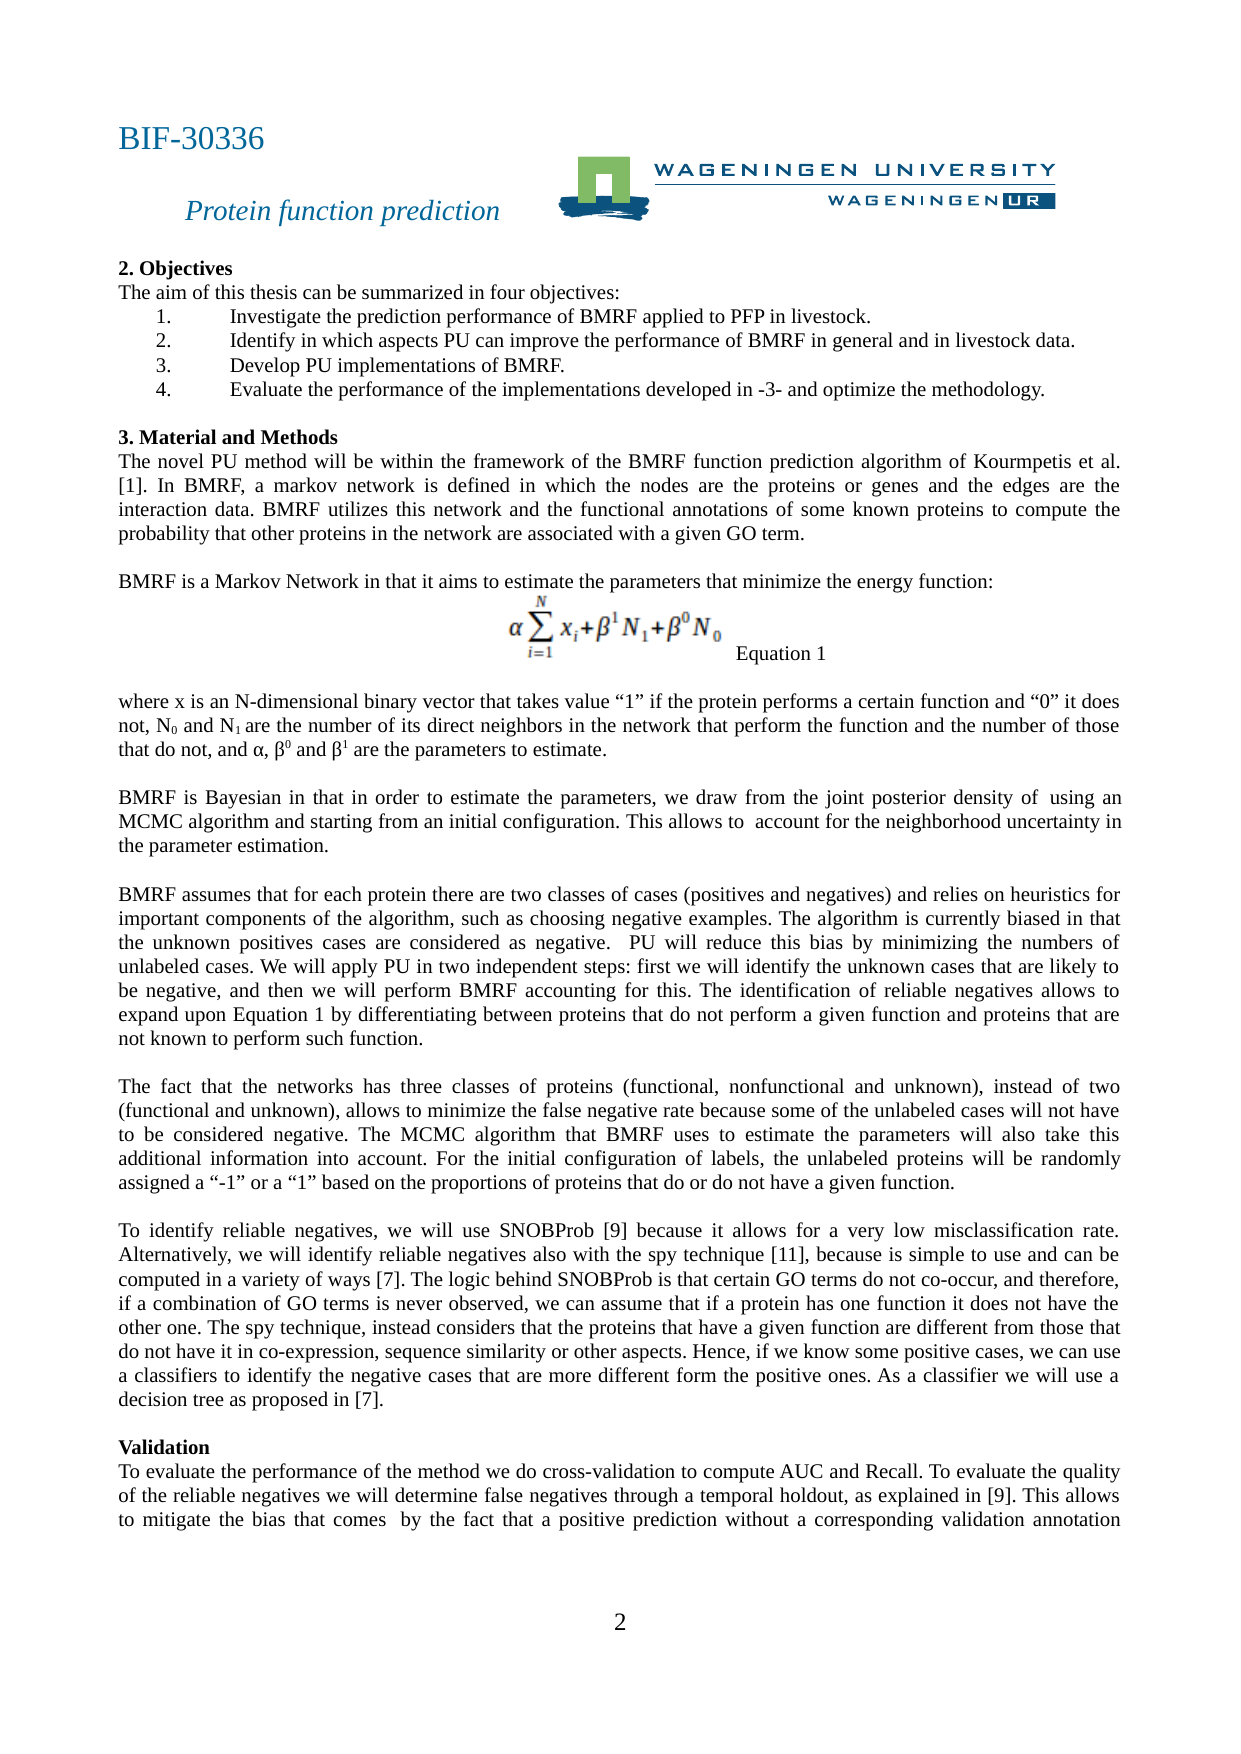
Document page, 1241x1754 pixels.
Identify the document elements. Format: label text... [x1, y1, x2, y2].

text Equation 1 [118, 593, 1122, 665]
text To evaluate the performance of the method we do cross-validation to compute AUC and Recall. To evaluate the quality of the reliable negatives we will determine false negatives through a temporal holdout, as explained in [9]. This allows to mitigate the bias that comes by the fact that a positive prediction without a corresponding validation annotation [118, 1459, 1122, 1531]
text The aim of this thesis can be summarized in four objectives: [118, 280, 1122, 304]
text The fact that the networks has three classes of proteins (functional, nonfunctional and unknown), instead of two (functional and unknown), allows to minimize the false negative rate because some of the unlabeled cases will not have to be considered negative. The MCMC algorithm that BMRF uses to estimate the parameters will also take this additional information into account. For the initial configuration of labels, the unlabeled proteins will be randomly assigned a “-1” or a “1” based on the proportions of proteins that do or do not have a given function. [118, 1074, 1122, 1194]
text BMRF is Bayesian in that in order to estimate the parameters, we draw from the joint posterior density of using an MCMC algorithm and starting from an initial configuration. This allows to account for the neighborhood uncertainty in the parameter estimation. [118, 785, 1122, 857]
text To identify reliable negatives, we will use SNOBProb [9] because it allows for a very low misclassification rate. Alternatively, we will identify reliable negatives also with the spy technique [11], because is simple to use and can be computed in a variety of ways [7]. The logic behind SNOBProb is that certain GO terms do not co-occur, and therefore, if a combination of GO terms is never observed, we can assume that if a protein has one function it does not have the other one. The spy technique, instead considers that the proteins that have a given function are different from those that do not have it in co-expression, sequence similarity or other aspects. Hence, if we know some positive cases, we can use a classifiers to identify the negative cases that are more different form the positive ones. As a classifier we will use a decision tree as proposed in [7]. [118, 1218, 1122, 1411]
list Develop PU implementations of BMRF. [156, 352, 1122, 377]
text Validation [118, 1435, 1122, 1459]
picture [503, 593, 726, 661]
text where x is an N-dimensional binary vector that takes value “1” if the protein performs a certain function and “0” it does not, N0 and N1 are the number of its direct neighbors in the network that perform the function and the number of those that do not, and α, β0 and β1 are the parameters to estimate. [118, 689, 1122, 761]
list Evaluate the performance of the implementations developed in -3- and optimize the methodology. [156, 377, 1122, 401]
text 2. Objectives [118, 256, 1122, 280]
list Identify in which aspects PU can improve the performance of BMRF in general and in livestock data. [156, 328, 1122, 352]
list Investigate the prediction performance of BMRF applied to PFP in livestock. [156, 304, 1122, 328]
text 3. Material and Methods [118, 425, 1122, 449]
text BMRF assumes that for each protein there are two classes of cases (positives and negatives) and relies on heuristics for important components of the algorithm, such as choosing negative examples. The algorithm is currently biased in that the unknown positives cases are considered as negative. PU will reduce this bias by minimizing the numbers of unlabeled cases. We will apply PU in two independent steps: first we will identify the unknown cases that are likely to be negative, and then we will perform BMRF accounting for this. The identification of reliable negatives allows to expand upon Equation 1 by differentiating between proteins that do not perform a given function and proteins that are not known to perform such function. [118, 881, 1122, 1050]
text The novel PU method will be within the framework of the BMRF function prediction algorithm of Kourmpetis et al. [1]. In BMRF, a markov network is defined in which the nodes are the proteins or genes and the edges are the interaction data. BMRF utilizes this network and the functional annotations of some known proteins to compute the probability that other proteins in the network are associated with a given GO term. [118, 449, 1122, 545]
text BMRF is a Markov Network in that it aims to estimate the parameters that minimize the energy function: [118, 569, 1122, 593]
